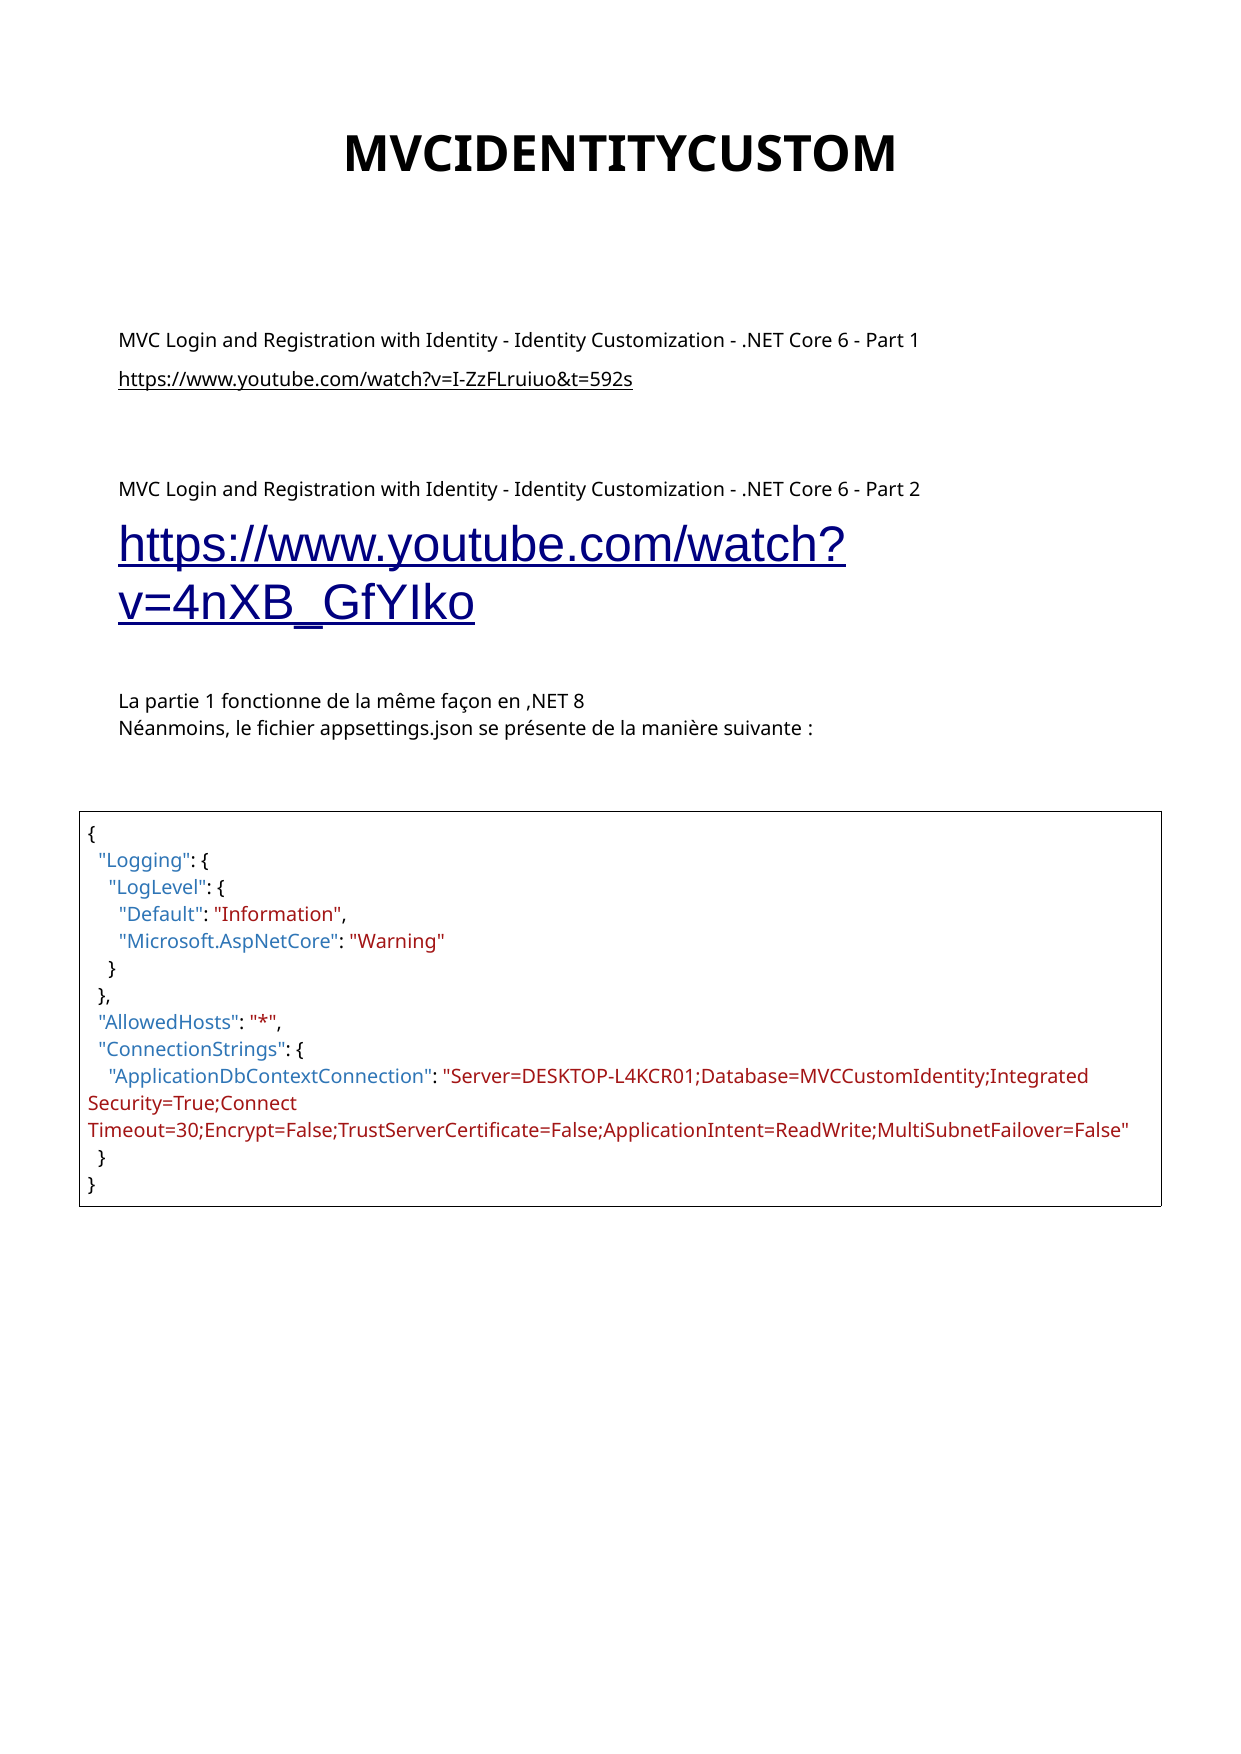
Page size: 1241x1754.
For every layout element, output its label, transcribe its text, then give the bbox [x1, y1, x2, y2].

text Néanmoins, le fichier appsettings.json se présente de la manière suivante : [118, 714, 1122, 741]
text } [88, 1143, 1152, 1170]
text }, [88, 981, 1152, 1008]
text "ApplicationDbContextConnection": "Server=DESKTOP-L4KCR01;Database=MVCCustomIdentity;Integrated Security=True;Connect Timeout=30;Encrypt=False;TrustServerCertificate=False;ApplicationIntent=ReadWrite;MultiSubnetFailover=False" [88, 1062, 1152, 1143]
text } [88, 1170, 1152, 1197]
subtitle MVC Login and Registration with Identity - Identity Customization - .NET Core 6 - Part 1 [118, 326, 1140, 353]
text https://www.youtube.com/watch?v=I-ZzFLruiuo&t=592s [118, 366, 1122, 393]
text "Microsoft.AspNetCore": "Warning" [88, 927, 1152, 954]
text "Default": "Information", [88, 900, 1152, 927]
text } [88, 954, 1152, 981]
text https://www.youtube.com/watch?v=4nXB_GfYIko [118, 515, 1122, 630]
subtitle MVC Login and Registration with Identity - Identity Customization - .NET Core 6 - Part 2 [118, 475, 1140, 502]
text "AllowedHosts": "*", [88, 1008, 1152, 1035]
text "ConnectionStrings": { [88, 1035, 1152, 1062]
text "Logging": { [88, 846, 1152, 873]
text La partie 1 fonctionne de la même façon en ,NET 8 [118, 687, 1122, 714]
text { [88, 819, 1152, 846]
text "LogLevel": { [88, 873, 1152, 900]
text MVCIDENTITYCustom [118, 118, 1122, 186]
